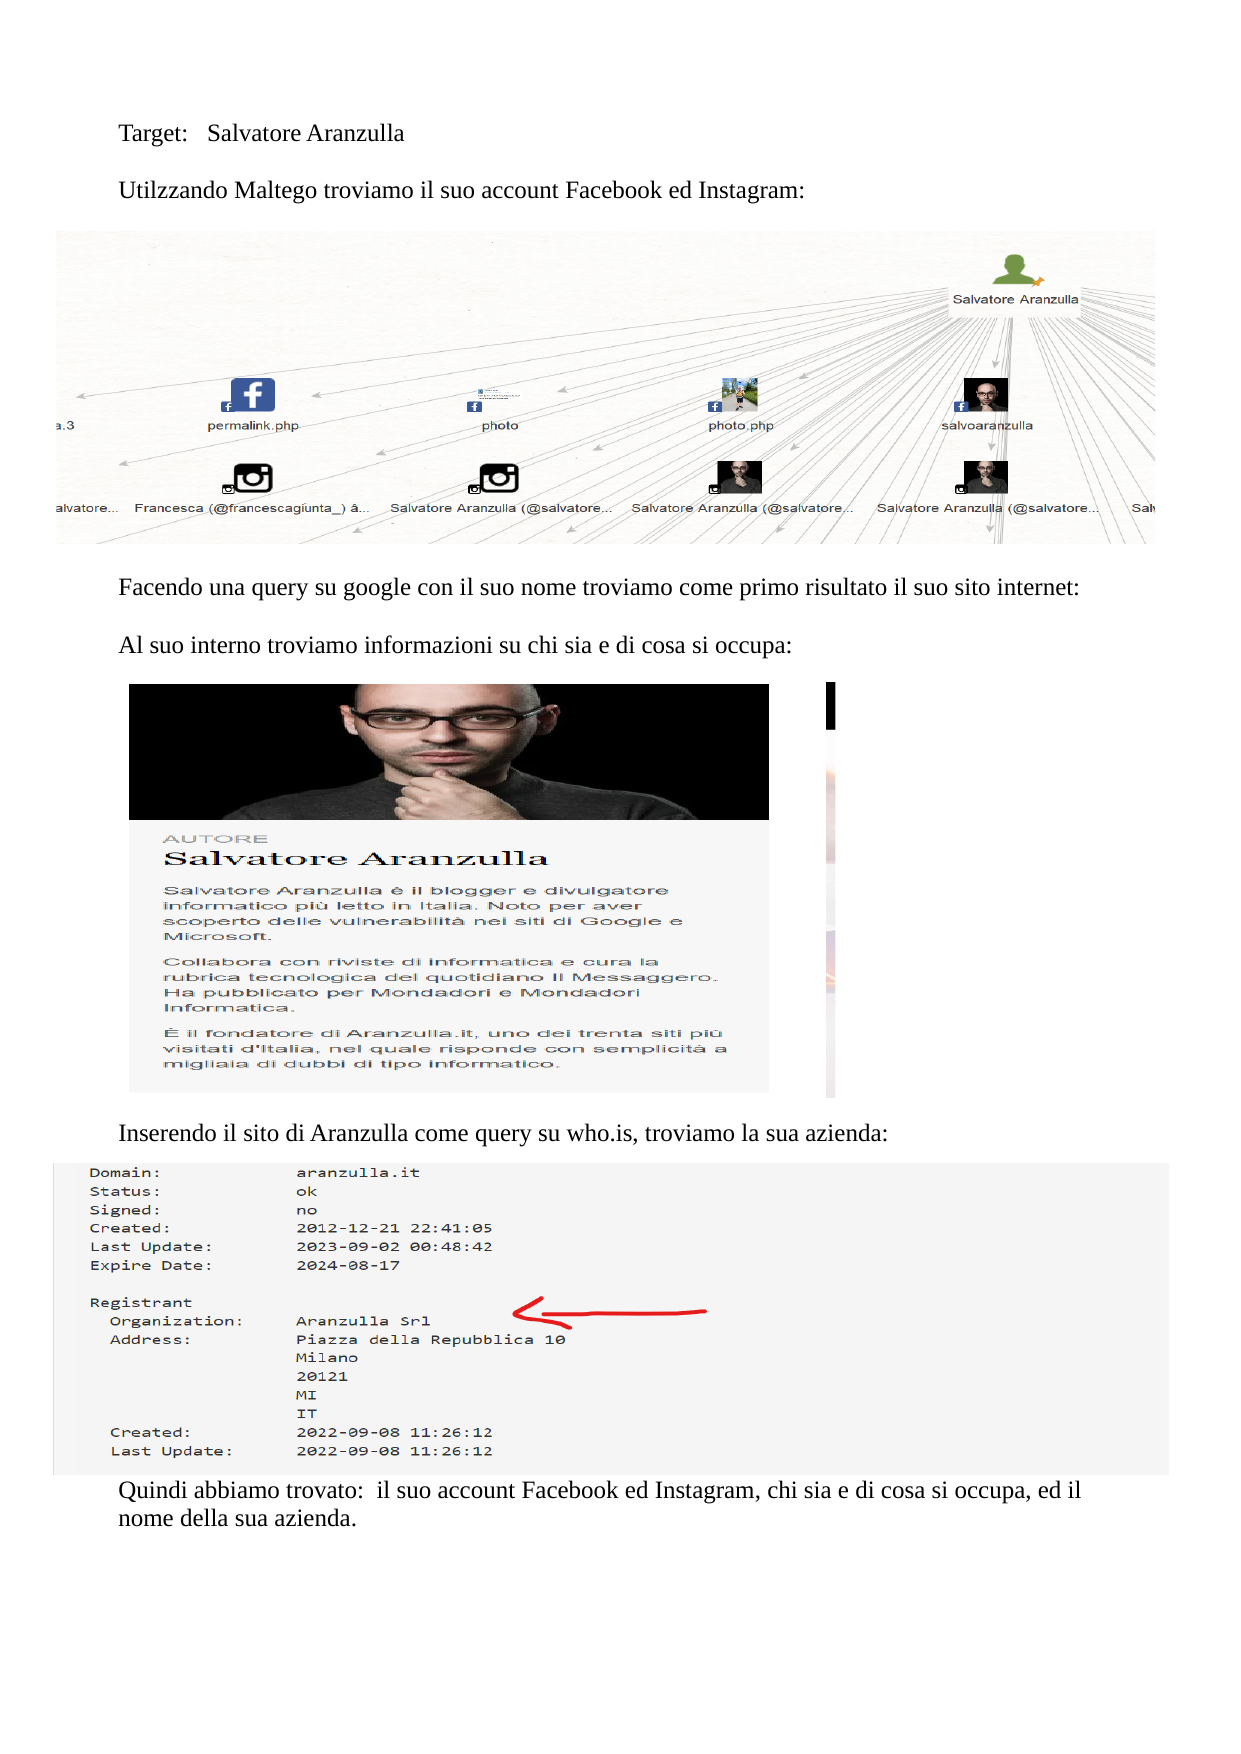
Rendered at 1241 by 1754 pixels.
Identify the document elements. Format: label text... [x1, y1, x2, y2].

text Quindi abbiamo trovato: il suo account Facebook ed Instagram, chi sia e di cosa si occupa, ed il nome della sua azienda. [118, 1475, 1122, 1532]
picture [124, 682, 836, 1098]
text Inserendo il sito di Aranzulla come query su who.is, troviamo la sua azienda: [118, 1118, 1122, 1147]
text Facendo una query su google con il suo nome troviamo come primo risultato il suo sito internet: [118, 572, 1122, 601]
text Utilzzando Maltego troviamo il suo account Facebook ed Instagram: [118, 176, 1122, 204]
text Target: Salvatore Aranzulla [118, 118, 1122, 147]
text Al suo interno troviamo informazioni su chi sia e di cosa si occupa: [118, 630, 1122, 658]
text [118, 1147, 1122, 1163]
picture [56, 231, 1156, 544]
picture [49, 1163, 1170, 1475]
